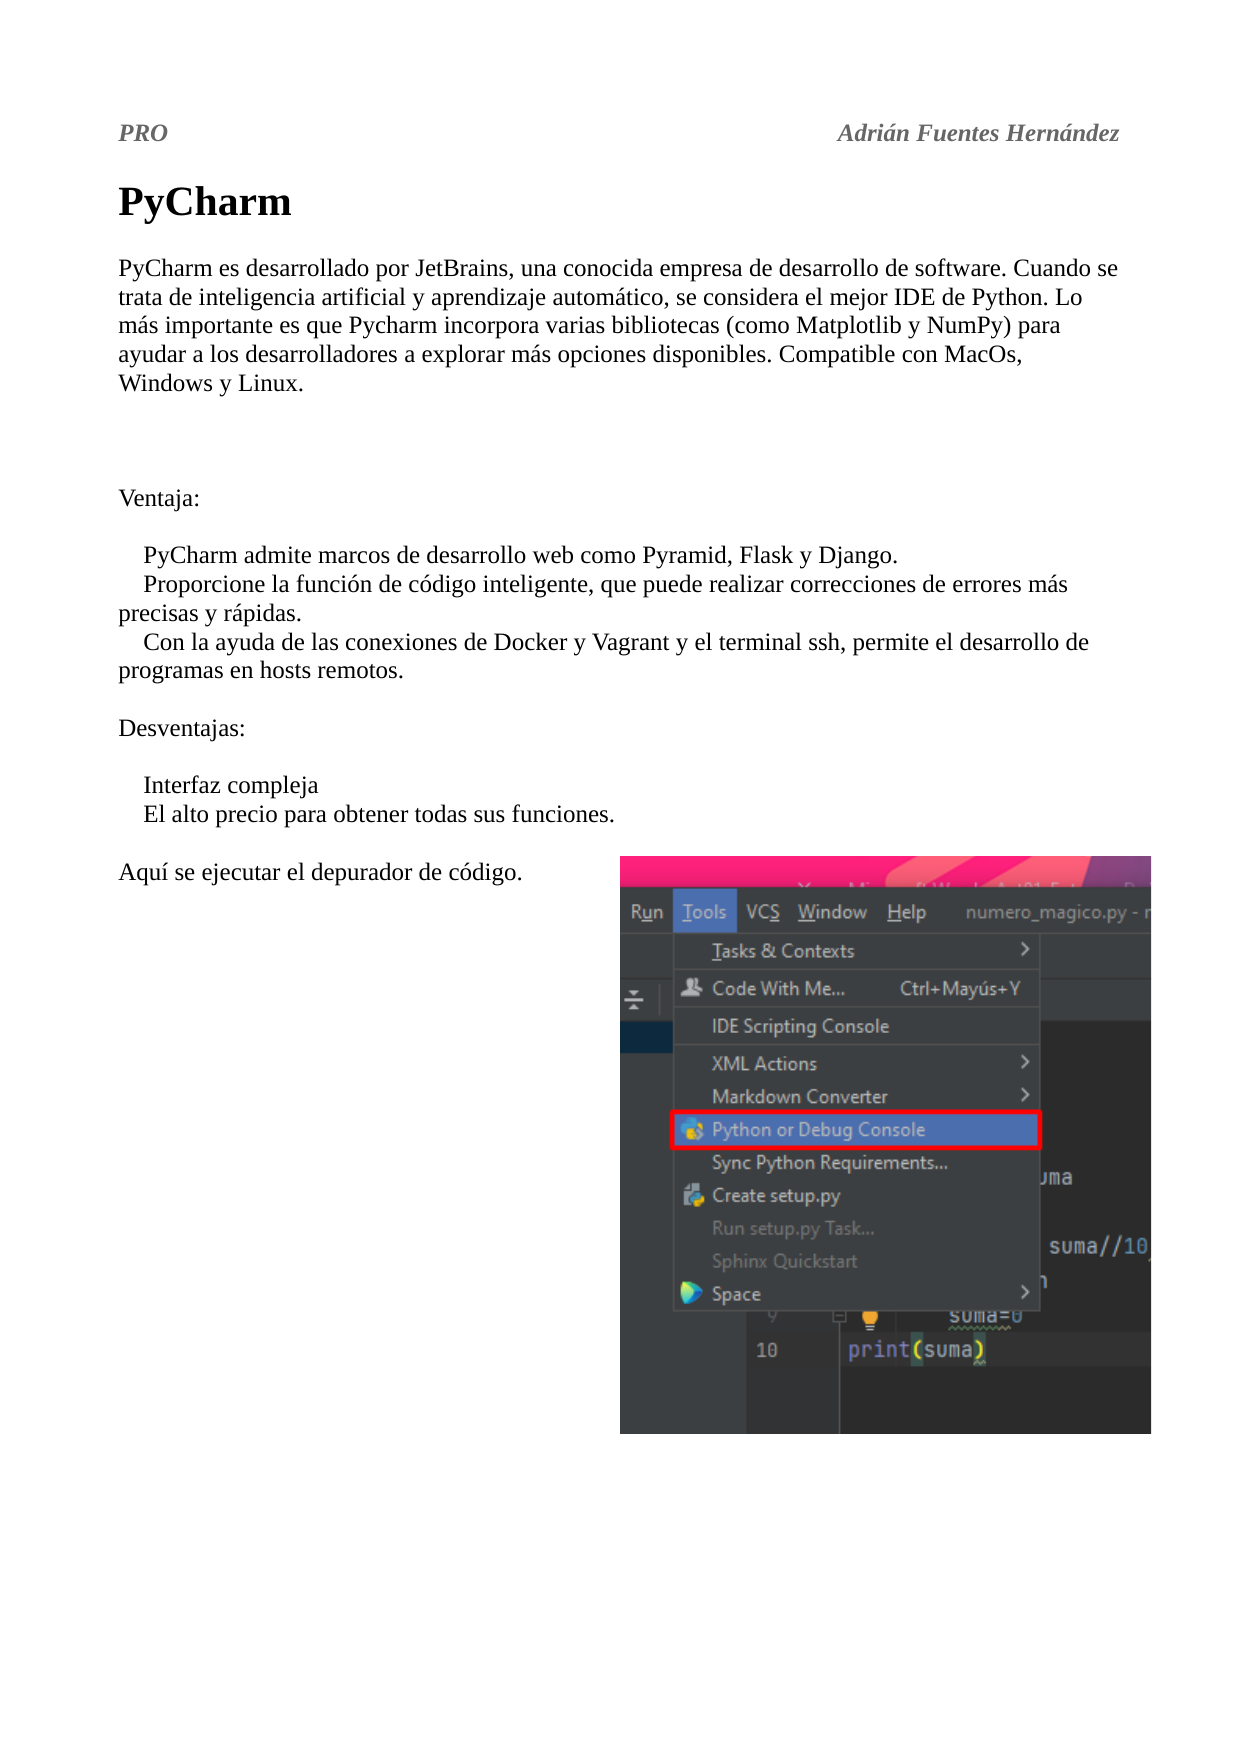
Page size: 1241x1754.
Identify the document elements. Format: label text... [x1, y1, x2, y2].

text PyCharm es desarrollado por JetBrains, una conocida empresa de desarrollo de software. Cuando se trata de inteligencia artificial y aprendizaje automático, se considera el mejor IDE de Python. Lo más importante es que Pycharm incorpora varias bibliotecas (como Matplotlib y NumPy) para ayudar a los desarrolladores a explorar más opciones disponibles. Compatible con MacOs, Windows y Linux. [118, 253, 1122, 397]
text Aquí se ejecutar el depurador de código. [118, 857, 620, 886]
text El alto precio para obtener todas sus funciones. [118, 799, 1122, 828]
text Interfaz compleja [118, 771, 1122, 799]
text PyCharm admite marcos de desarrollo web como Pyramid, Flask y Django. [118, 541, 1122, 569]
text Desventajas: [118, 713, 1122, 742]
picture [620, 856, 1152, 1434]
text Ventaja: [118, 483, 1122, 512]
text Proporcione la función de código inteligente, que puede realizar correcciones de errores más precisas y rápidas. [118, 569, 1122, 627]
text PyCharm [118, 176, 1122, 224]
text Con la ayuda de las conexiones de Docker y Vagrant y el terminal ssh, permite el desarrollo de programas en hosts remotos. [118, 627, 1122, 684]
